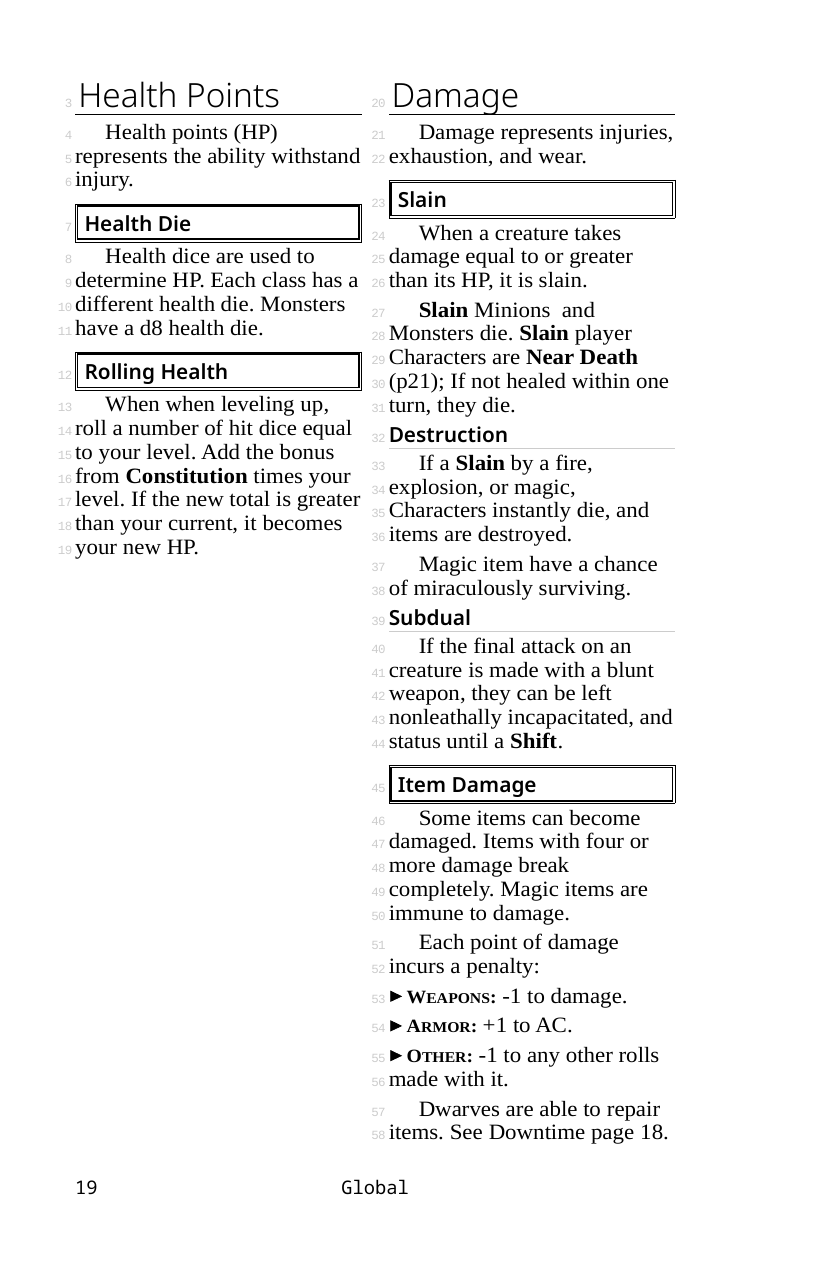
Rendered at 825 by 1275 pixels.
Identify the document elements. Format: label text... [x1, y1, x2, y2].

subtitle Subdual [388, 603, 675, 631]
text Magic item have a chance of miraculously surviving. [388, 552, 675, 600]
text Each point of damage incurs a penalty: [388, 931, 675, 978]
text Health dice are used to determine HP. Each class has a different health die. Monsters have a d8 health die. [75, 245, 362, 340]
text Damage represents injuries, exhaustion, and wear. [388, 120, 675, 168]
text If the final attack on an creature is made with a blunt weapon, they can be left nonleathally incapacitated, and status until a shift. [388, 634, 675, 753]
list Weapons: -1 to damage. [388, 984, 675, 1008]
text Dwarves are able to repair items. See Downtime page 18. [388, 1097, 675, 1144]
subtitle Item Damage [392, 768, 672, 800]
list Armor: +1 to AC. [388, 1014, 675, 1038]
text When when leveling up, roll a number of hit dice equal to your level. Add the bonus from constitution times your level. If the new total is greater than your current, it becomes your new HP. [75, 393, 362, 559]
text Slain Minions and Monsters die. Slain player Characters are near death (p20); If not healed within one turn, they die. [388, 298, 675, 417]
text If a slain by a fire, explosion, or magic, Characters instantly die, and items are destroyed. [388, 451, 675, 546]
subtitle Rolling Health [78, 355, 358, 387]
text Health points (HP) represents the ability withstand injury. [75, 120, 362, 192]
list Other: -1 to any other rolls made with it. [388, 1044, 675, 1091]
subtitle Health Die [78, 207, 358, 238]
text Some items can become damaged. Items with four or more damage break completely. Magic items are immune to damage. [388, 806, 675, 925]
subtitle Destruction [388, 420, 675, 448]
subtitle Damage [388, 75, 675, 114]
subtitle health points [75, 75, 362, 114]
subtitle Slain [392, 183, 672, 215]
text When a creature takes damage equal to or greater than its HP, it is slain. [388, 221, 675, 292]
